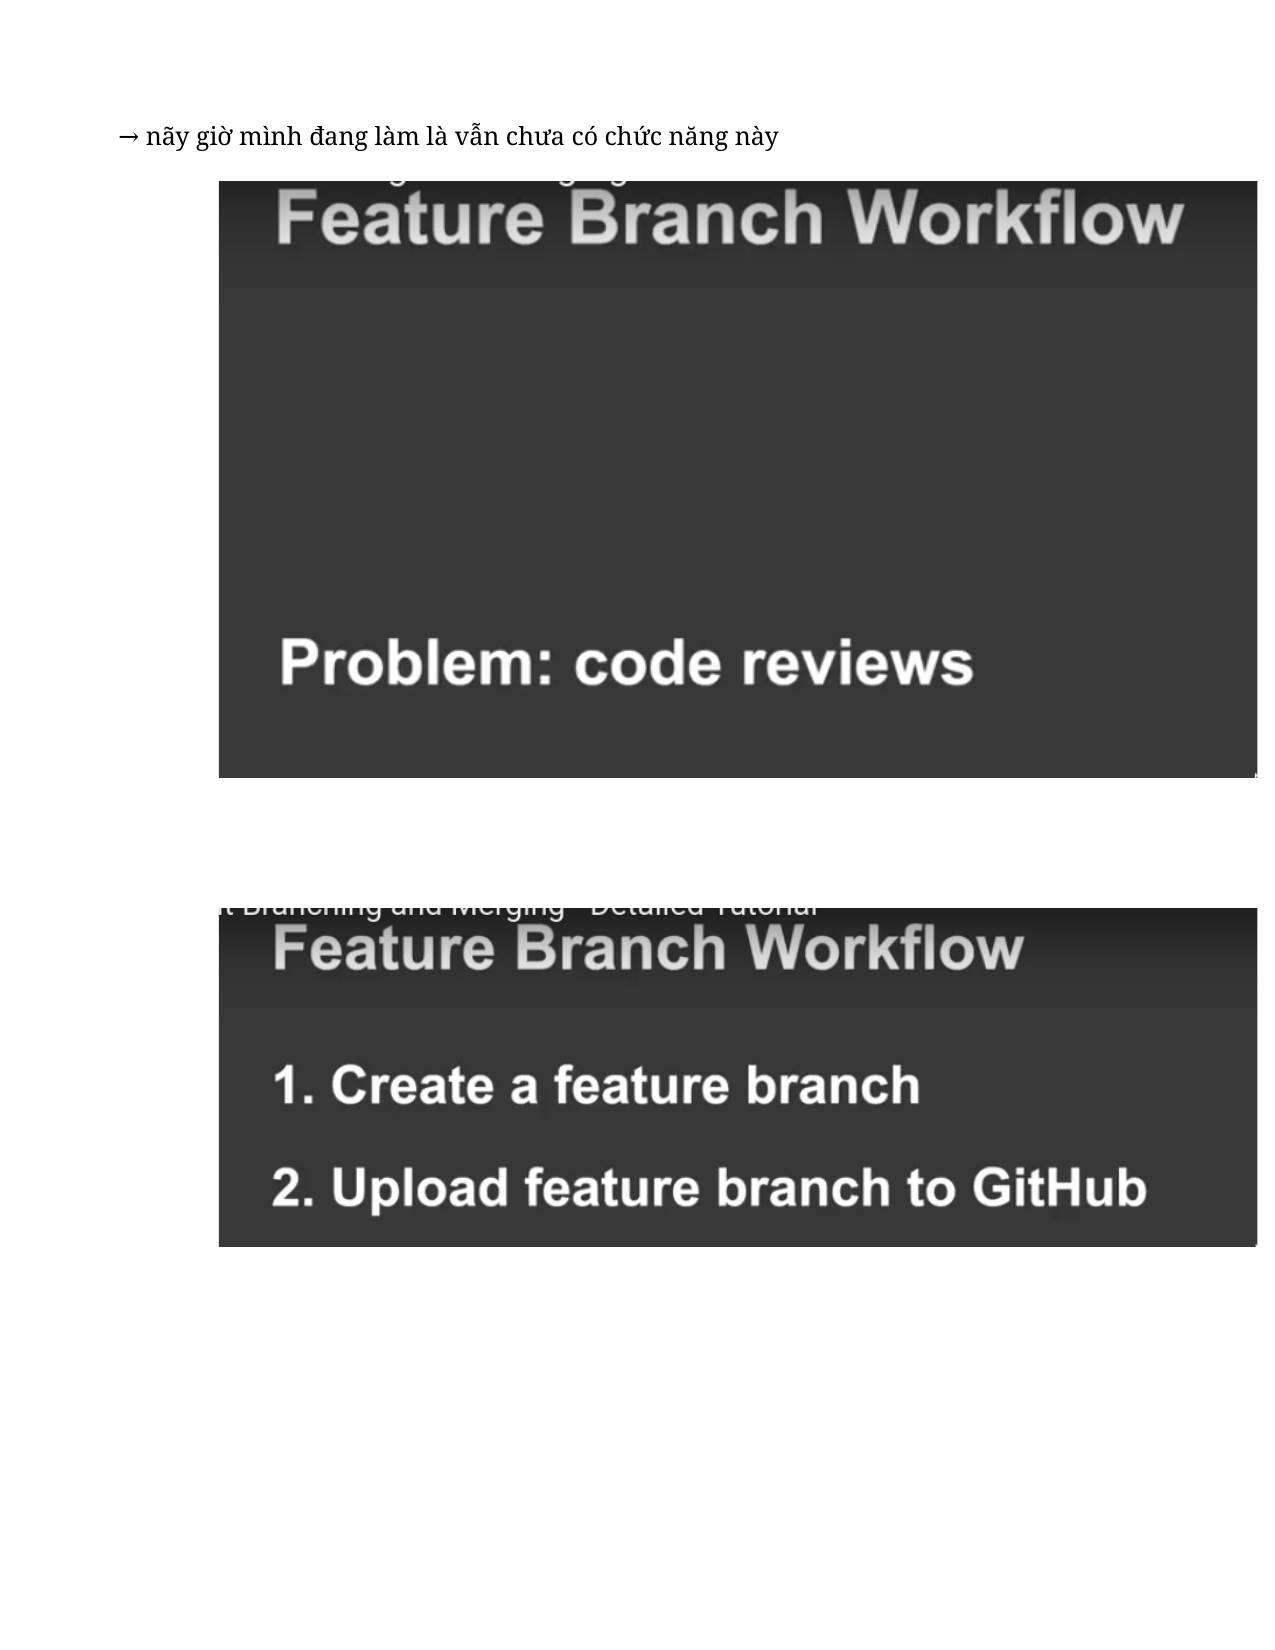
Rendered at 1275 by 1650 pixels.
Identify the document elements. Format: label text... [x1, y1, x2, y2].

text → nãy giờ mình đang làm là vẫn chưa có chức năng này [118, 118, 1157, 152]
picture [218, 181, 1258, 778]
picture [218, 908, 1258, 1247]
